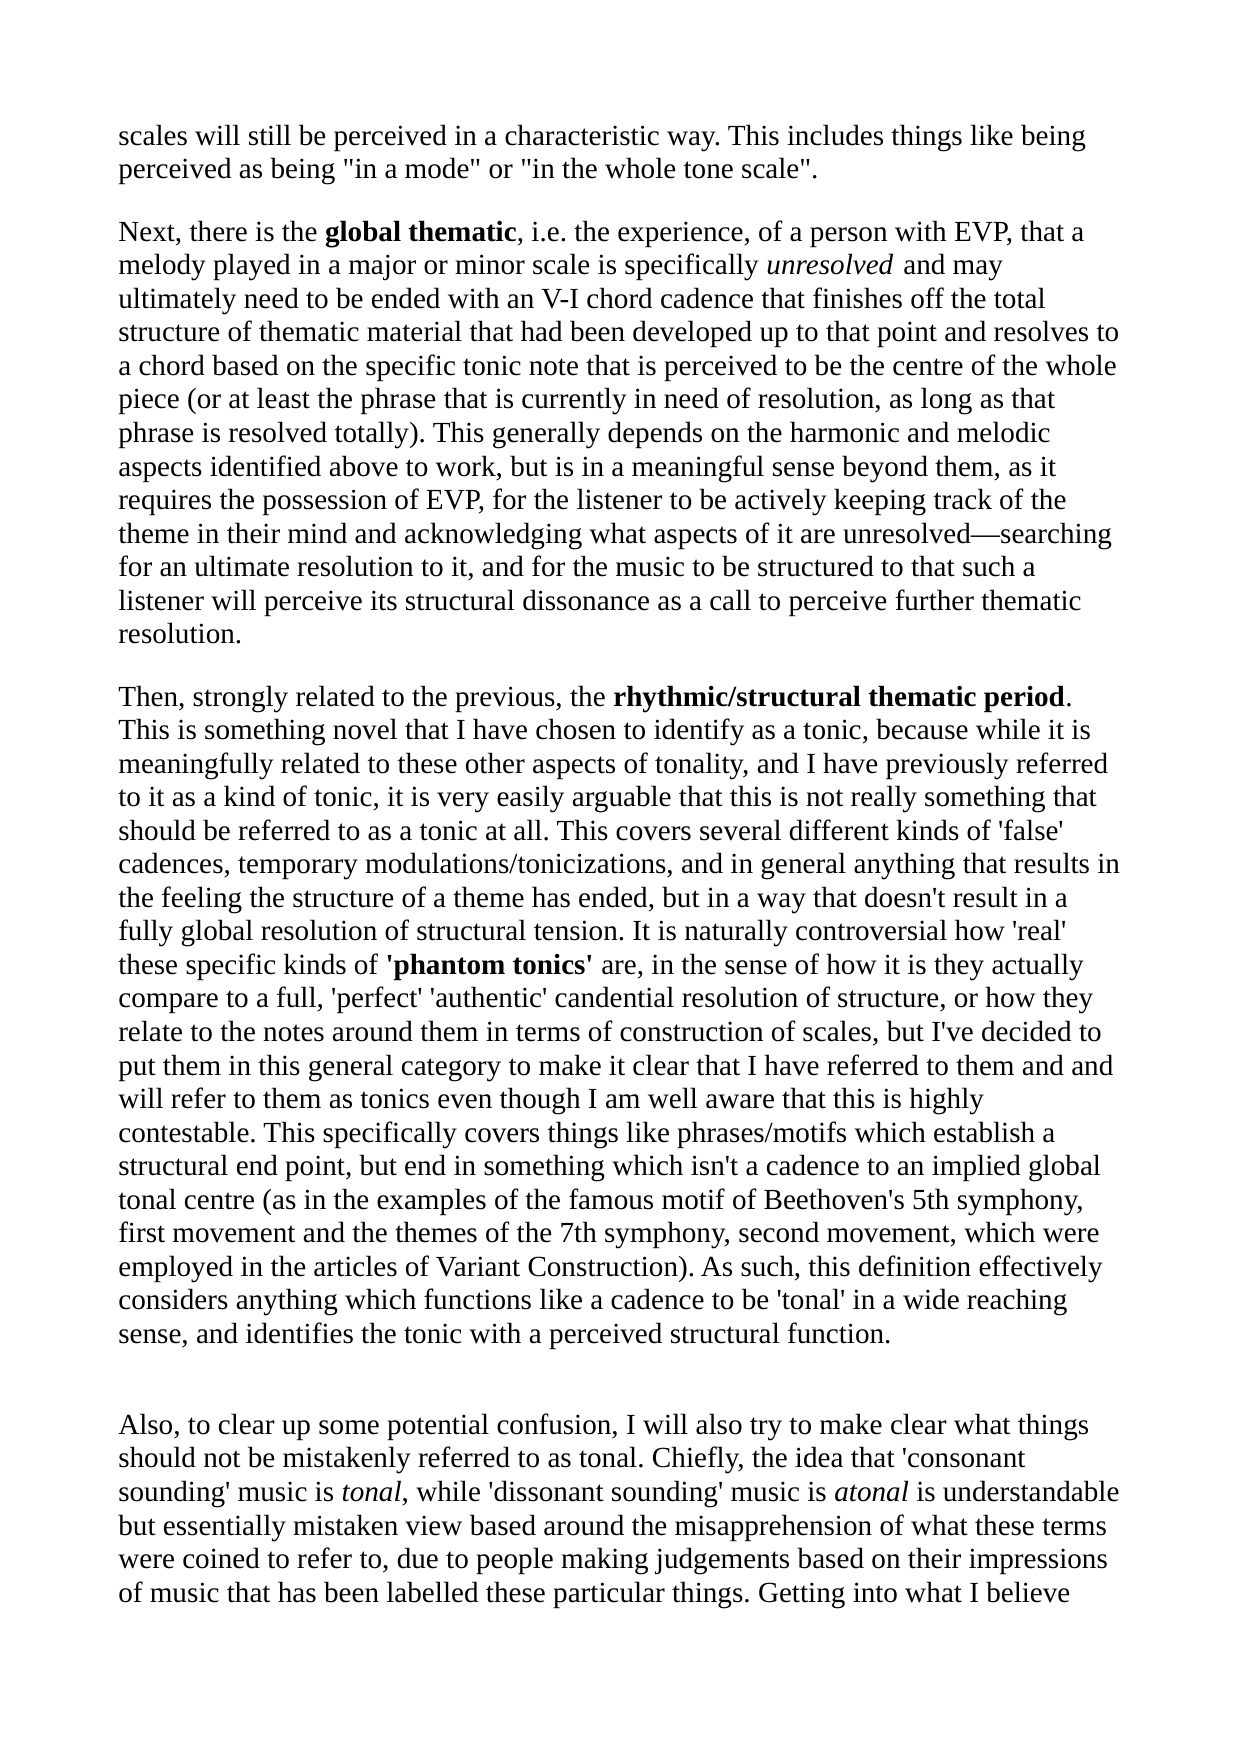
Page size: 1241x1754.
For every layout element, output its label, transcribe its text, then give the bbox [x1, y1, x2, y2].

text Next, there is the global thematic, i.e. the experience, of a person with EVP, that a melody played in a major or minor scale is specifically unresolved and may ultimately need to be ended with an V-I chord cadence that finishes off the total structure of thematic material that had been developed up to that point and resolves to a chord based on the specific tonic note that is perceived to be the centre of the whole piece (or at least the phrase that is currently in need of resolution, as long as that phrase is resolved totally). This generally depends on the harmonic and melodic aspects identified above to work, but is in a meaningful sense beyond them, as it requires the possession of EVP, for the listener to be actively keeping track of the theme in their mind and acknowledging what aspects of it are unresolved—searching for an ultimate resolution to it, and for the music to be structured to that such a listener will perceive its structural dissonance as a call to perceive further thematic resolution. [118, 214, 1122, 650]
text Then, strongly related to the previous, the rhythmic/structural thematic period. This is something novel that I have chosen to identify as a tonic, because while it is meaningfully related to these other aspects of tonality, and I have previously referred to it as a kind of tonic, it is very easily arguable that this is not really something that should be referred to as a tonic at all. This covers several different kinds of 'false' cadences, temporary modulations/tonicizations, and in general anything that results in the feeling the structure of a theme has ended, but in a way that doesn't result in a fully global resolution of structural tension. It is naturally controversial how 'real' these specific kinds of 'phantom tonics' are, in the sense of how it is they actually compare to a full, 'perfect' 'authentic' candential resolution of structure, or how they relate to the notes around them in terms of construction of scales, but I've decided to put them in this general category to make it clear that I have referred to them and and will refer to them as tonics even though I am well aware that this is highly contestable. This specifically covers things like phrases/motifs which establish a structural end point, but end in something which isn't a cadence to an implied global tonal centre (as in the examples of the famous motif of Beethoven's 5th symphony, first movement and the themes of the 7th symphony, second movement, which were employed in the articles of Variant Construction). As such, this definition effectively considers anything which functions like a cadence to be 'tonal' in a wide reaching sense, and identifies the tonic with a perceived structural function. [118, 679, 1122, 1349]
text scales will still be perceived in a characteristic way. This includes things like being perceived as being "in a mode" or "in the whole tone scale". [118, 118, 1122, 185]
text Also, to clear up some potential confusion, I will also try to make clear what things should not be mistakenly referred to as tonal. Chiefly, the idea that 'consonant sounding' music is tonal, while 'dissonant sounding' music is atonal is understandable but essentially mistaken view based around the misapprehension of what these terms were coined to refer to, due to people making judgements based on their impressions of music that has been labelled these particular things. Getting into what I believe [118, 1407, 1122, 1608]
